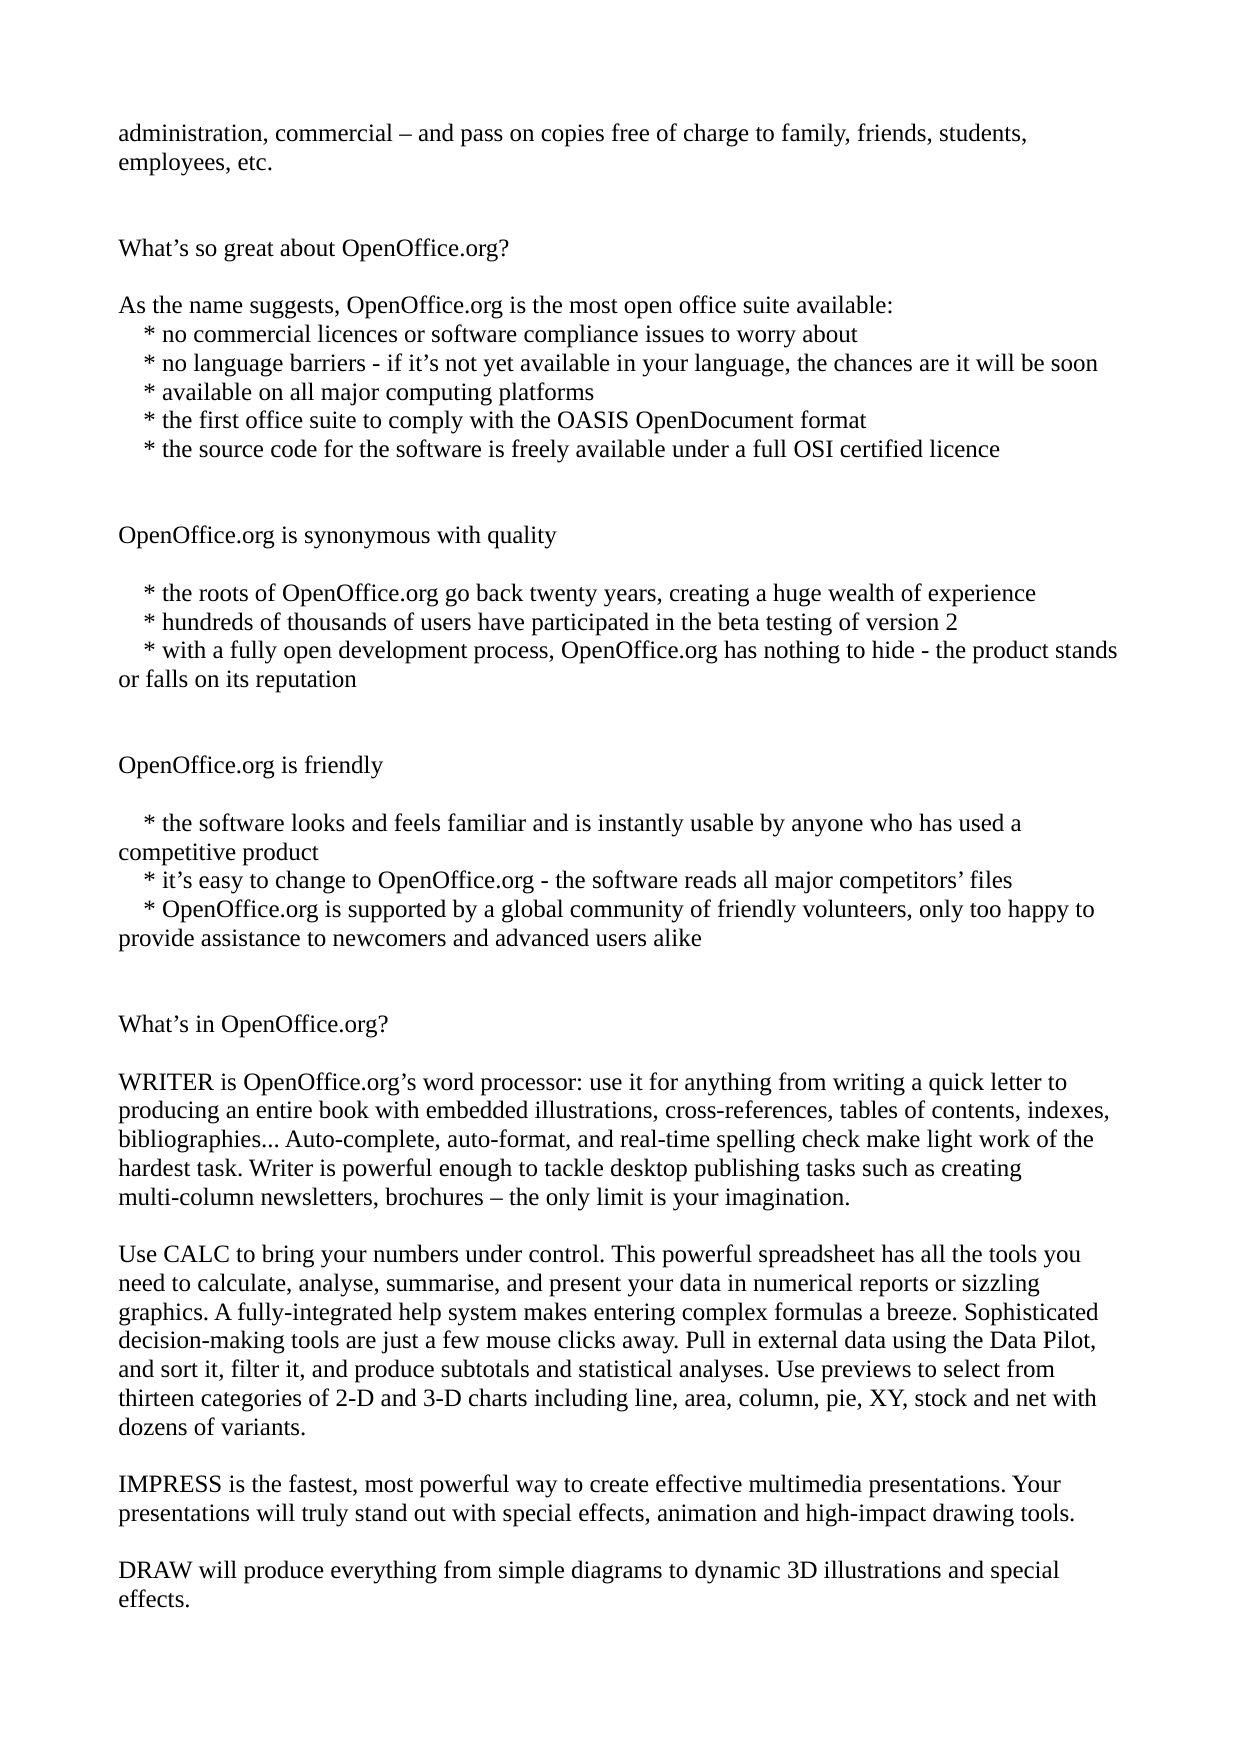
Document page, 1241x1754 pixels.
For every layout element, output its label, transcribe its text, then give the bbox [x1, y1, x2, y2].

text * the source code for the software is freely available under a full OSI certified licence [118, 434, 1122, 463]
text * no language barriers - if it’s not yet available in your language, the chances are it will be soon [118, 348, 1122, 377]
text * with a fully open development process, OpenOffice.org has nothing to hide - the product stands or falls on its reputation [118, 636, 1122, 693]
text IMPRESS is the fastest, most powerful way to create effective multimedia presentations. Your presentations will truly stand out with special effects, animation and high-impact drawing tools. [118, 1469, 1122, 1527]
text OpenOffice.org is synonymous with quality [118, 521, 1122, 549]
text * it’s easy to change to OpenOffice.org - the software reads all major competitors’ files [118, 866, 1122, 894]
text * the roots of OpenOffice.org go back twenty years, creating a huge wealth of experience [118, 578, 1122, 607]
text What’s in OpenOffice.org? [118, 1009, 1122, 1038]
text As the name suggests, OpenOffice.org is the most open office suite available: [118, 291, 1122, 319]
text WRITER is OpenOffice.org’s word processor: use it for anything from writing a quick letter to producing an entire book with embedded illustrations, cross-references, tables of contents, indexes, bibliographies... Auto-complete, auto-format, and real-time spelling check make light work of the hardest task. Writer is powerful enough to tackle desktop publishing tasks such as creating [118, 1067, 1122, 1182]
text * no commercial licences or software compliance issues to worry about [118, 319, 1122, 348]
text What’s so great about OpenOffice.org? [118, 233, 1122, 262]
text * hundreds of thousands of users have participated in the beta testing of version 2 [118, 607, 1122, 636]
text Use CALC to bring your numbers under control. This powerful spreadsheet has all the tools you need to calculate, analyse, summarise, and present your data in numerical reports or sizzling graphics. A fully-integrated help system makes entering complex formulas a breeze. Sophisticated decision-making tools are just a few mouse clicks away. Pull in external data using the Data Pilot, and sort it, filter it, and produce subtotals and statistical analyses. Use previews to select from thirteen categories of 2-D and 3-D charts including line, area, column, pie, XY, stock and net with dozens of variants. [118, 1239, 1122, 1441]
text * OpenOffice.org is supported by a global community of friendly volunteers, only too happy to provide assistance to newcomers and advanced users alike [118, 894, 1122, 952]
text administration, commercial – and pass on copies free of charge to family, friends, students, employees, etc. [118, 118, 1122, 176]
text * available on all major computing platforms [118, 377, 1122, 406]
text multi-column newsletters, brochures – the only limit is your imagination. [118, 1182, 1122, 1211]
text DRAW will produce everything from simple diagrams to dynamic 3D illustrations and special effects. [118, 1556, 1122, 1613]
text * the first office suite to comply with the OASIS OpenDocument format [118, 406, 1122, 434]
text OpenOffice.org is friendly [118, 751, 1122, 779]
text * the software looks and feels familiar and is instantly usable by anyone who has used a competitive product [118, 808, 1122, 866]
